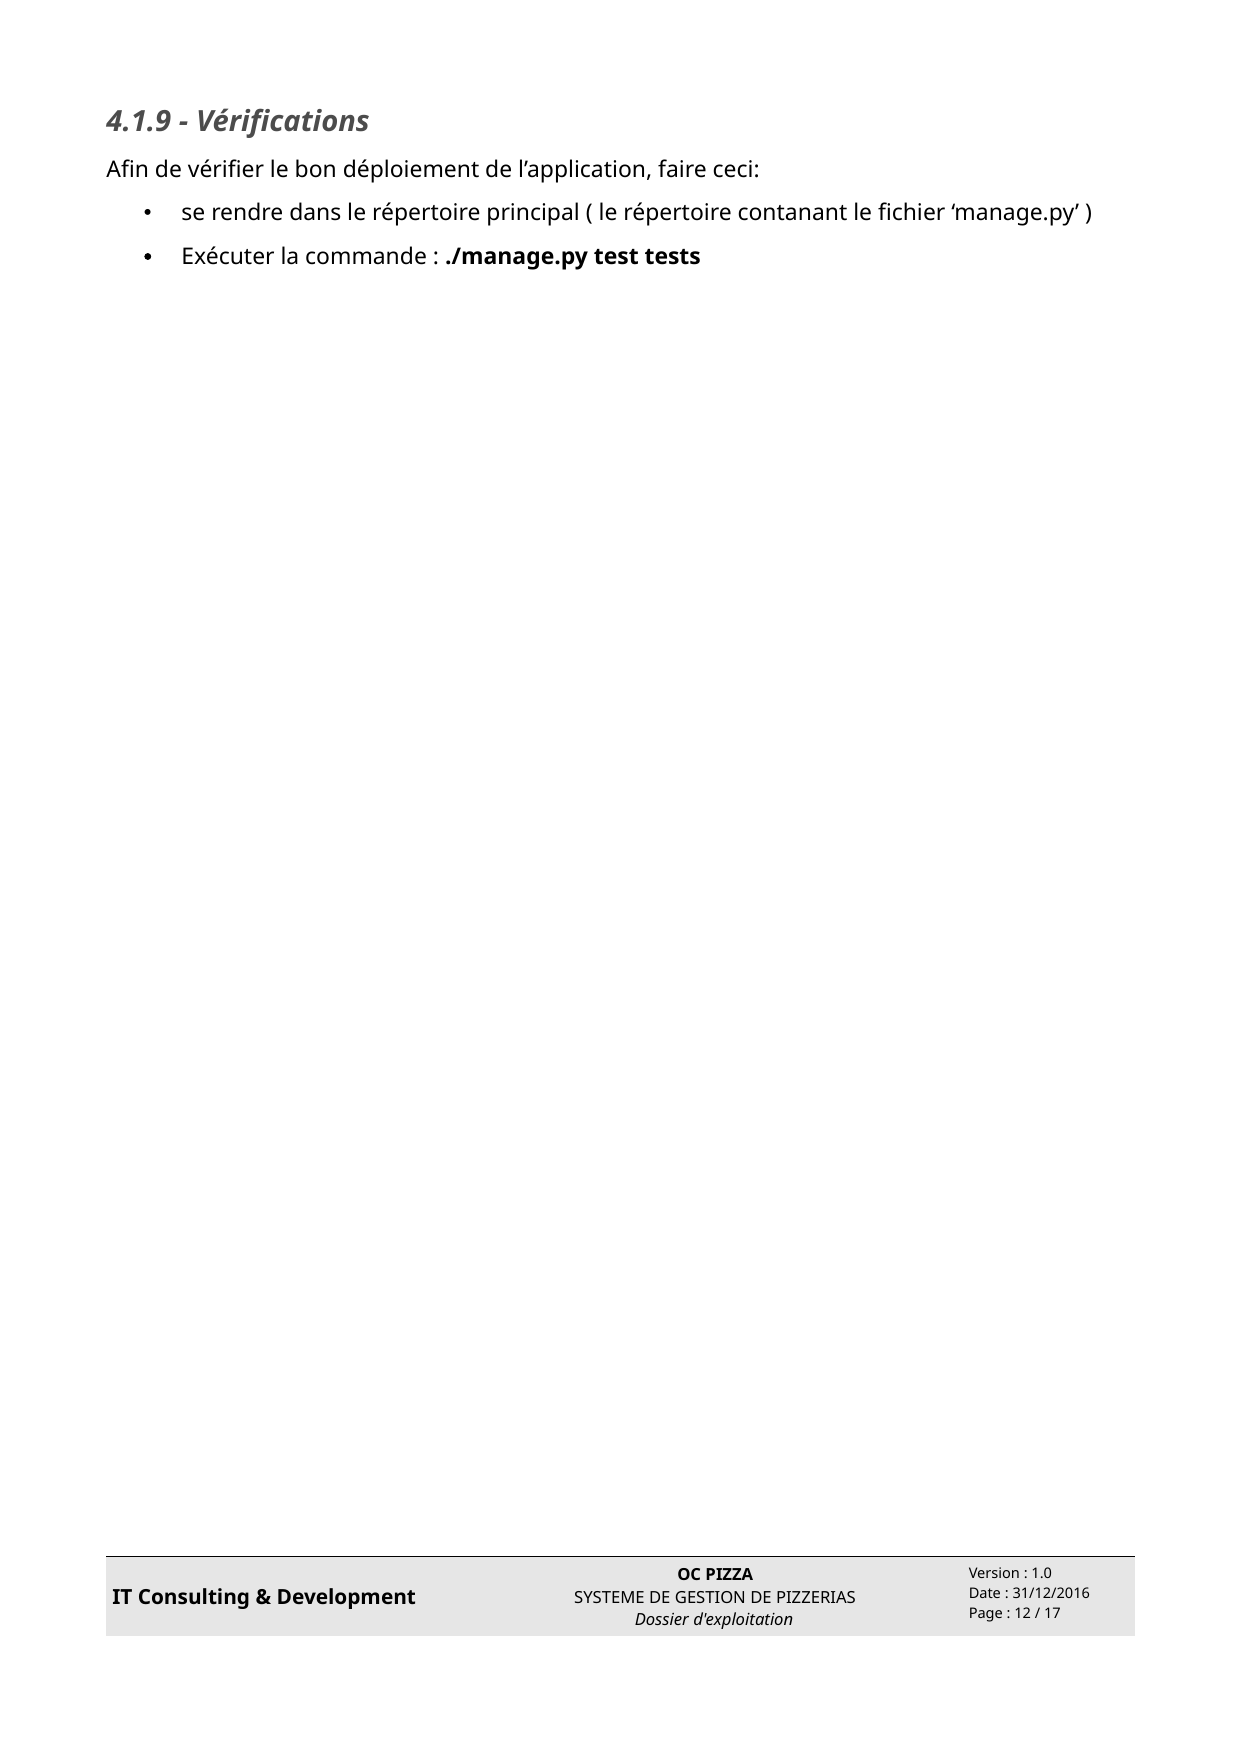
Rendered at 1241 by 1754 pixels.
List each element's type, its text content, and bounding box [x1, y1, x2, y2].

list Exécuter la commande : ./manage.py test tests [144, 240, 1134, 271]
text Afin de vérifier le bon déploiement de l’application, faire ceci: [106, 152, 1134, 184]
subtitle Vérifications [106, 100, 1134, 140]
list se rendre dans le répertoire principal ( le répertoire contanant le fichier ‘manage.py’ ) [144, 196, 1134, 227]
